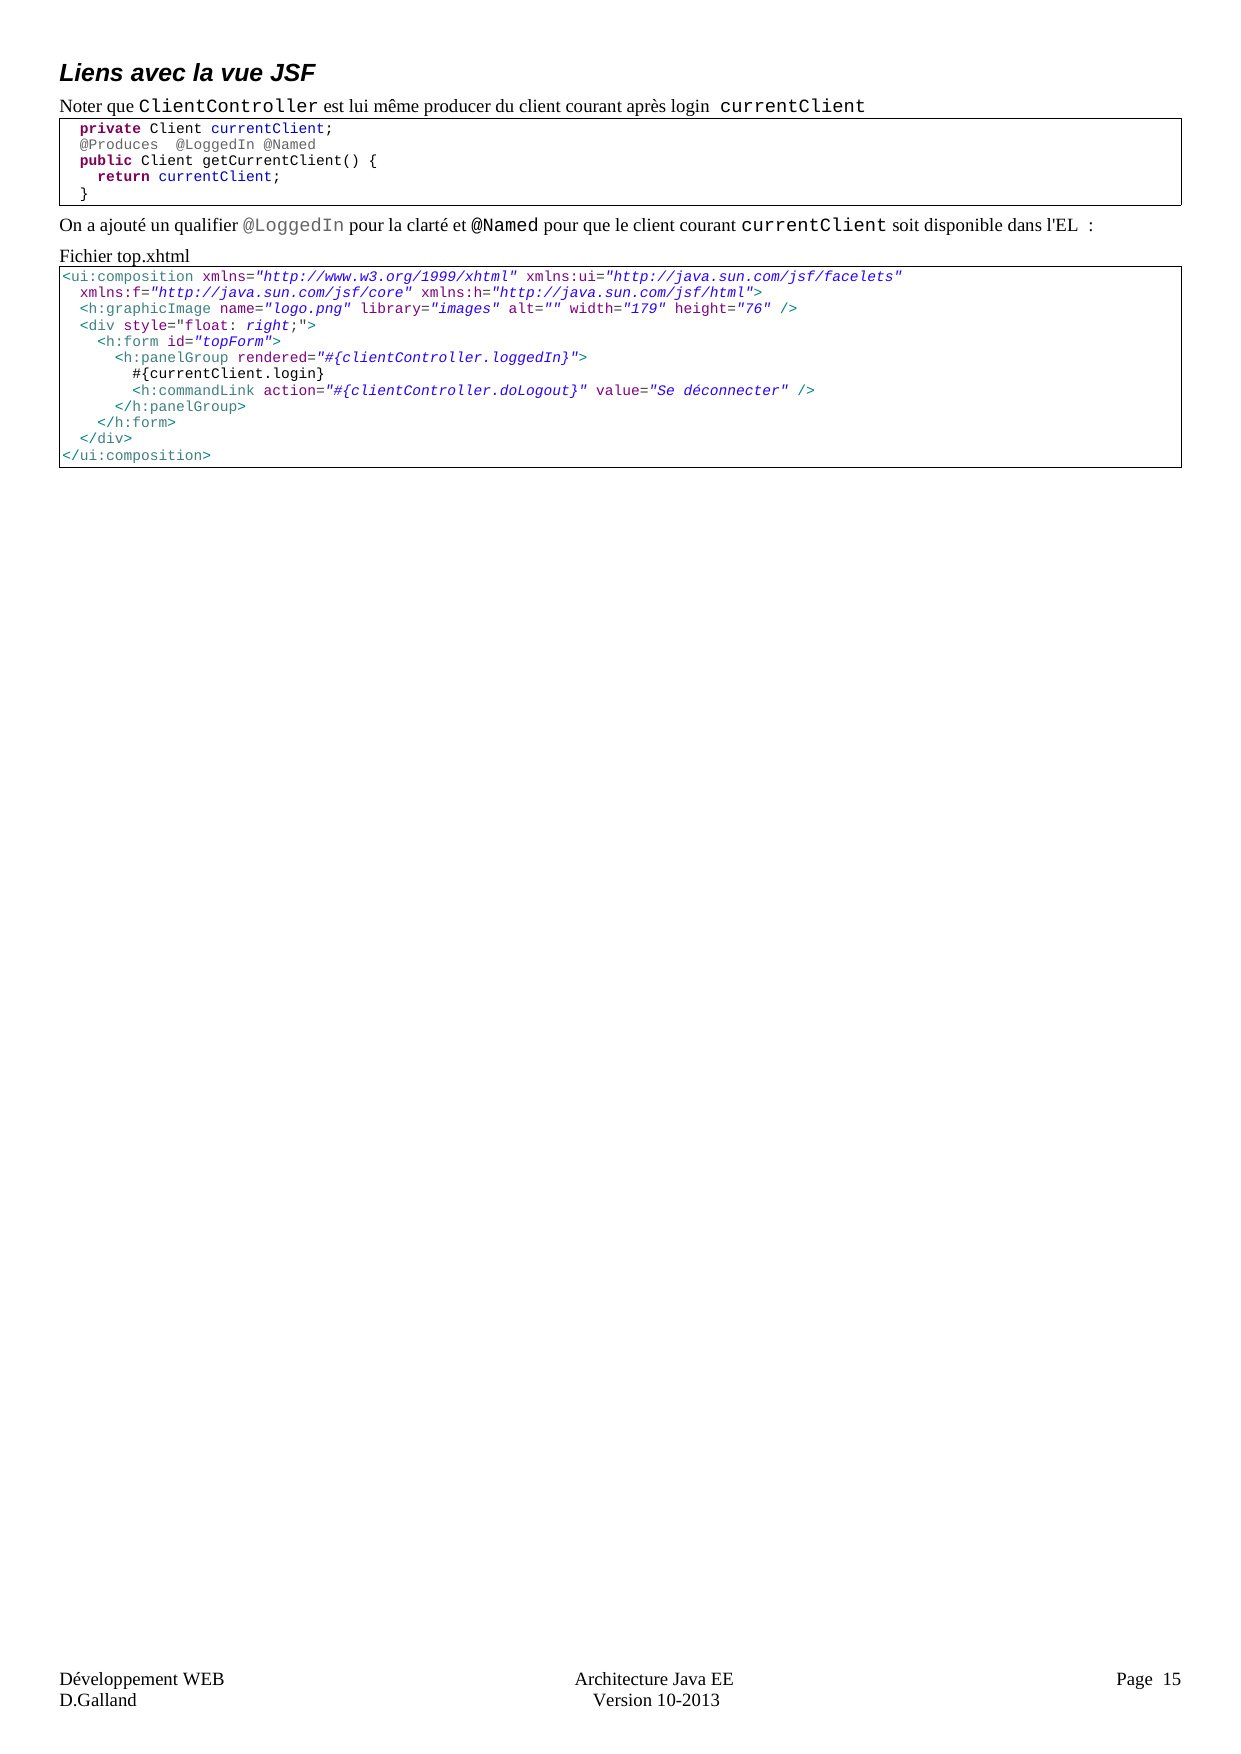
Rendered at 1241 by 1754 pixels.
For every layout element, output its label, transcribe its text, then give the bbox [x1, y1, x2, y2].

subtitle <h:graphicImage name="logo.png" library="images" alt="" width="179" height="76" /> [60, 299, 1181, 315]
subtitle private Client currentClient; [60, 119, 1181, 134]
subtitle public Client getCurrentClient() { [60, 151, 1181, 167]
subtitle return currentClient; [60, 167, 1181, 183]
subtitle xmlns:f="http://java.sun.com/jsf/core" xmlns:h="http://java.sun.com/jsf/html"> [60, 283, 1181, 299]
subtitle @Produces @LoggedIn @Named [60, 134, 1181, 151]
subtitle </div> [60, 429, 1181, 445]
subtitle </ui:composition> [60, 445, 1181, 467]
subtitle </h:form> [60, 413, 1181, 429]
subtitle <h:form id="topForm"> [60, 331, 1181, 348]
subtitle <ui:composition xmlns="http://www.w3.org/1999/xhtml" xmlns:ui="http://java.sun.com/jsf/facelets" [60, 267, 1181, 283]
subtitle #{currentClient.login} [60, 364, 1181, 380]
subtitle <h:panelGroup rendered="#{clientController.loggedIn}"> [60, 348, 1181, 364]
subtitle <h:commandLink action="#{clientController.doLogout}" value="Se déconnecter" /> [60, 380, 1181, 396]
subtitle Liens avec la vue JSF [59, 59, 1181, 87]
subtitle Fichier top.xhtml [59, 246, 1181, 266]
subtitle Noter que ClientController est lui même producer du client courant après login currentClient [59, 96, 1181, 118]
subtitle } [60, 183, 1181, 205]
subtitle </h:panelGroup> [60, 396, 1181, 413]
subtitle On a ajouté un qualifier @LoggedIn pour la clarté et @Named pour que le client courant currentClient soit disponible dans l'EL : [59, 214, 1181, 237]
subtitle <div style="float: right;"> [60, 315, 1181, 331]
